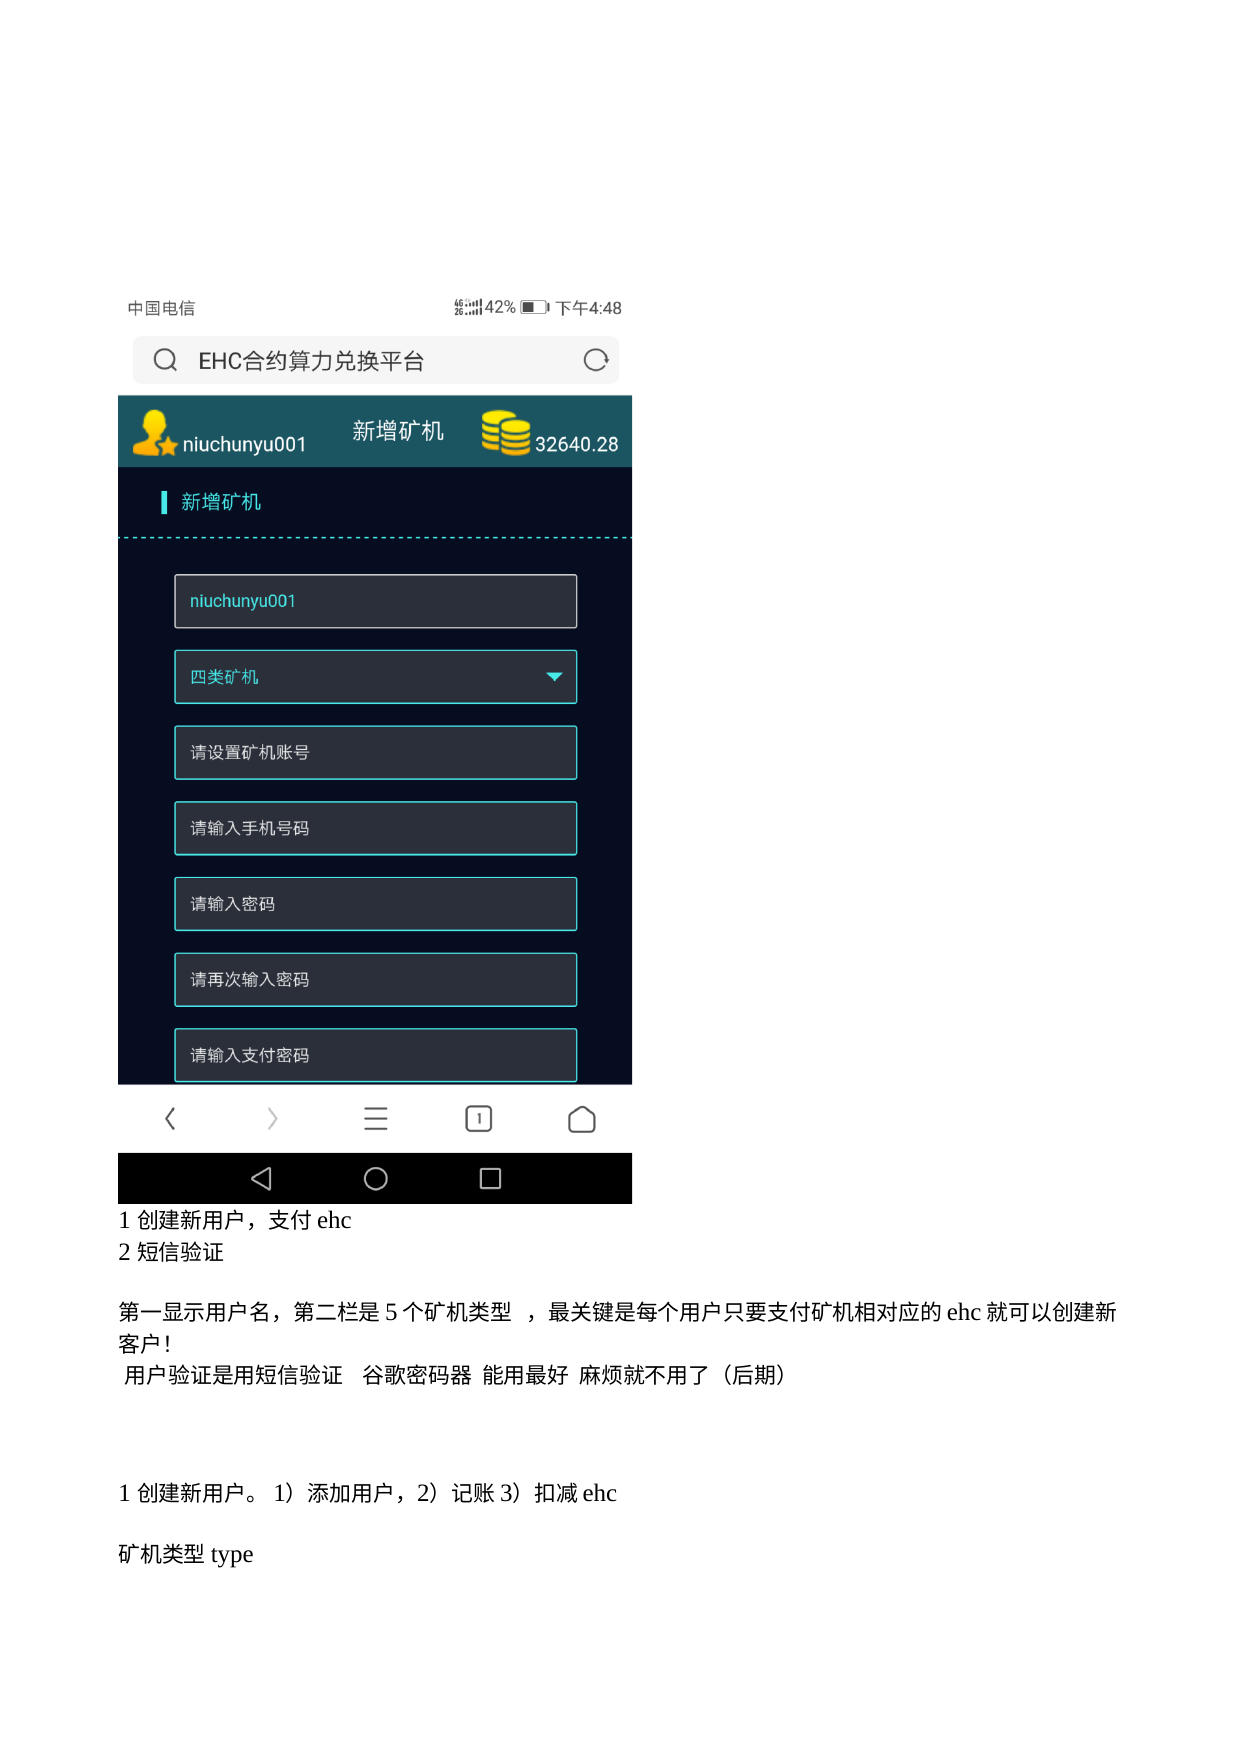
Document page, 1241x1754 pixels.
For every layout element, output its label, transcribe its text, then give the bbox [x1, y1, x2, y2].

text 1 创建新用户，支付 ehc [118, 1203, 1122, 1235]
picture [118, 290, 633, 1204]
text 用户验证是用短信验证 谷歌密码器 能用最好 麻烦就不用了（后期） [118, 1358, 1122, 1390]
text 1 创建新用户。 1）添加用户，2）记账 3）扣减ehc [118, 1476, 1122, 1508]
text 2 短信验证 [118, 1235, 1122, 1266]
text 矿机类型 type [118, 1537, 1122, 1568]
text 第一显示用户名，第二栏是5个矿机类型 ，最关键是每个用户只要支付矿机相对应的ehc就可以创建新客户！ [118, 1295, 1122, 1358]
